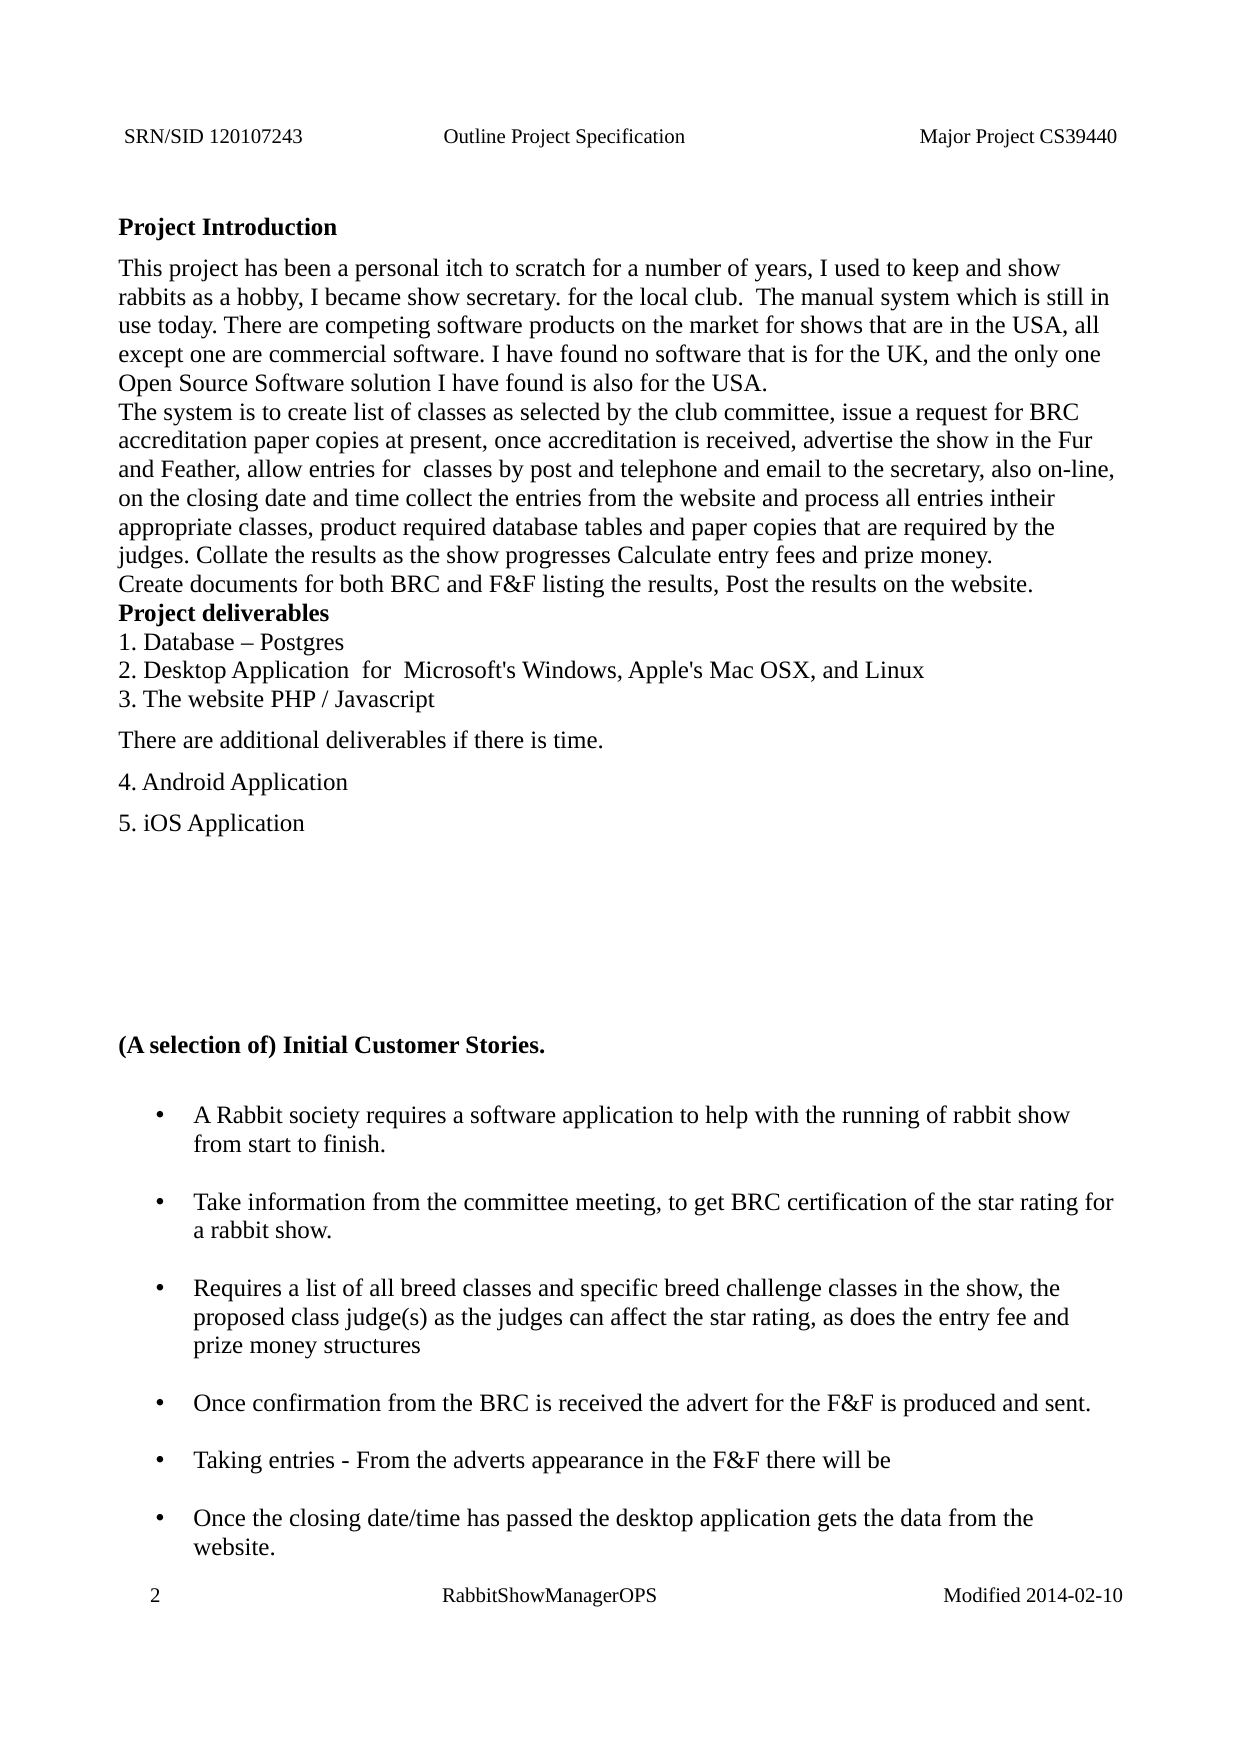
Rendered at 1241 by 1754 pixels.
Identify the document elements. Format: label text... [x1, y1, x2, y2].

text (A selection of) Initial Customer Stories. [118, 1031, 1122, 1059]
list Take information from the committee meeting, to get BRC certification of the star rating for a rabbit show. [156, 1187, 1122, 1244]
list A Rabbit society requires a software application to help with the running of rabbit show from start to finish. [156, 1101, 1122, 1158]
text 4. Android Application [118, 767, 1122, 796]
list Once confirmation from the BRC is received the advert for the F&F is produced and sent. [156, 1388, 1122, 1417]
list Once the closing date/time has passed the desktop application gets the data from the website. [156, 1503, 1122, 1561]
list Taking entries - From the adverts appearance in the F&F there will be [156, 1446, 1122, 1474]
text 5. iOS Application [118, 808, 1122, 837]
text This project has been a personal itch to scratch for a number of years, I used to keep and show rabbits as a hobby, I became show secretary. for the local club. The manual system which is still in use today. There are competing software products on the market for shows that are in the USA, all except one are commercial software. I have found no software that is for the UK, and the only one Open Source Software solution I have found is also for the USA. The system is to create list of classes as selected by the club committee, issue a request for BRC accreditation paper copies at present, once accreditation is received, advertise the show in the Fur and Feather, allow entries for classes by post and telephone and email to the secretary, also on-line, on the closing date and time collect the entries from the website and process all entries intheir appropriate classes, product required database tables and paper copies that are required by the judges. Collate the results as the show progresses Calculate entry fees and prize money. Create documents for both BRC and F&F listing the results, Post the results on the website. [118, 253, 1122, 598]
text There are additional deliverables if there is time. [118, 726, 1122, 754]
text Project Introduction [118, 212, 1122, 241]
list Requires a list of all breed classes and specific breed challenge classes in the show, the proposed class judge(s) as the judges can affect the star rating, as does the entry fee and prize money structures [156, 1273, 1122, 1359]
text Project deliverables 1. Database – Postgres 2. Desktop Application for Microsoft's Windows, Apple's Mac OSX, and Linux 3. The website PHP / Javascript [118, 598, 1122, 713]
